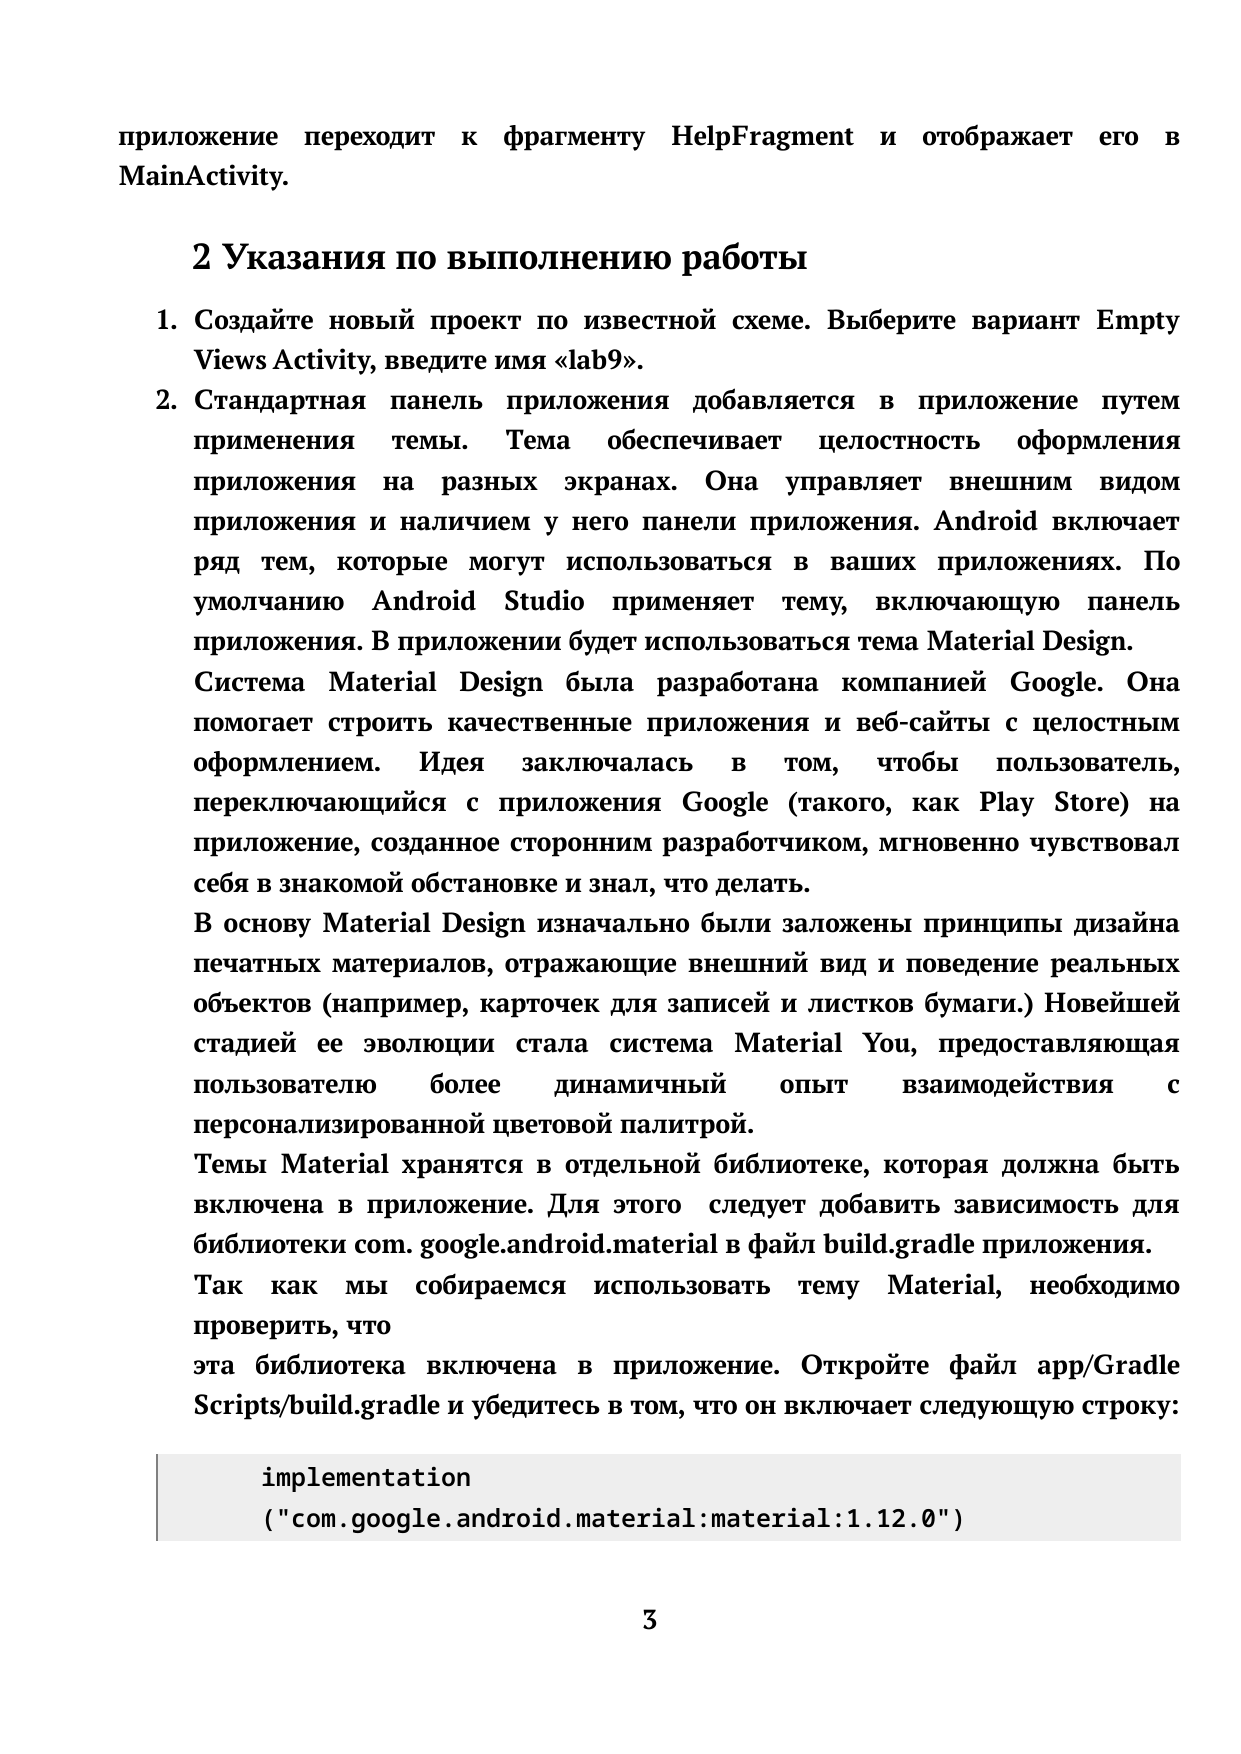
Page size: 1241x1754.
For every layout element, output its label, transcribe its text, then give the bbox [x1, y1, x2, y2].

list Так как мы собираемся использовать тему Material, необходимо проверить, что [156, 1267, 1181, 1341]
list Система Material Design была разработана компанией Google. Она помогает строить качественные приложения и веб-сайты с целостным оформлением. Идея заключалась в том, чтобы пользователь, переключающийся с приложения Google (такого, как Play Store) на приложение, созданное сторонним разработчиком, мгновенно чувствовал себя в знакомой обстановке и знал, что делать. [156, 664, 1181, 898]
text приложение переходит к фрагменту HelpFragment и отображает его в MainActivity. [118, 118, 1181, 192]
list implementation ("com.google.android.material:material:1.12.0") [158, 1454, 1181, 1541]
list эта библиотека включена в приложение. Откройте файл app/Gradle Scripts/build.gradle и убедитесь в том, что он включает следующую строку: [156, 1347, 1181, 1421]
list В основу Material Design изначально были заложены принципы дизайна печатных материалов, отражающие внешний вид и поведение реальных объектов (например, карточек для записей и листков бумаги.) Новейшей стадией ее эволюции стала система Material You, предоставляющая пользователю более динамичный опыт взаимодействия с персонализированной цветовой палитрой. [156, 905, 1181, 1139]
subtitle 2 Указания по выполнению работы [192, 234, 1181, 278]
list Темы Material хранятся в отдельной библиотеке, которая должна быть включена в приложение. Для этого следует добавить зависимость для библиотеки com. google.android.material в файл build.gradle приложения. [156, 1146, 1181, 1260]
list Создайте новый проект по известной схеме. Выберите вариант Empty Views Activity, введите имя «lab9». [156, 302, 1181, 376]
list Стандартная панель приложения добавляется в приложение путем применения темы. Тема обеспечивает целостность оформления приложения на разных экранах. Она управляет внешним видом приложения и наличием у него панели приложения. Android включает ряд тем, которые могут использоваться в ваших приложениях. По умолчанию Android Studio применяет тему, включающую панель приложения. В приложении будет использоваться тема Material Design. [156, 382, 1181, 657]
